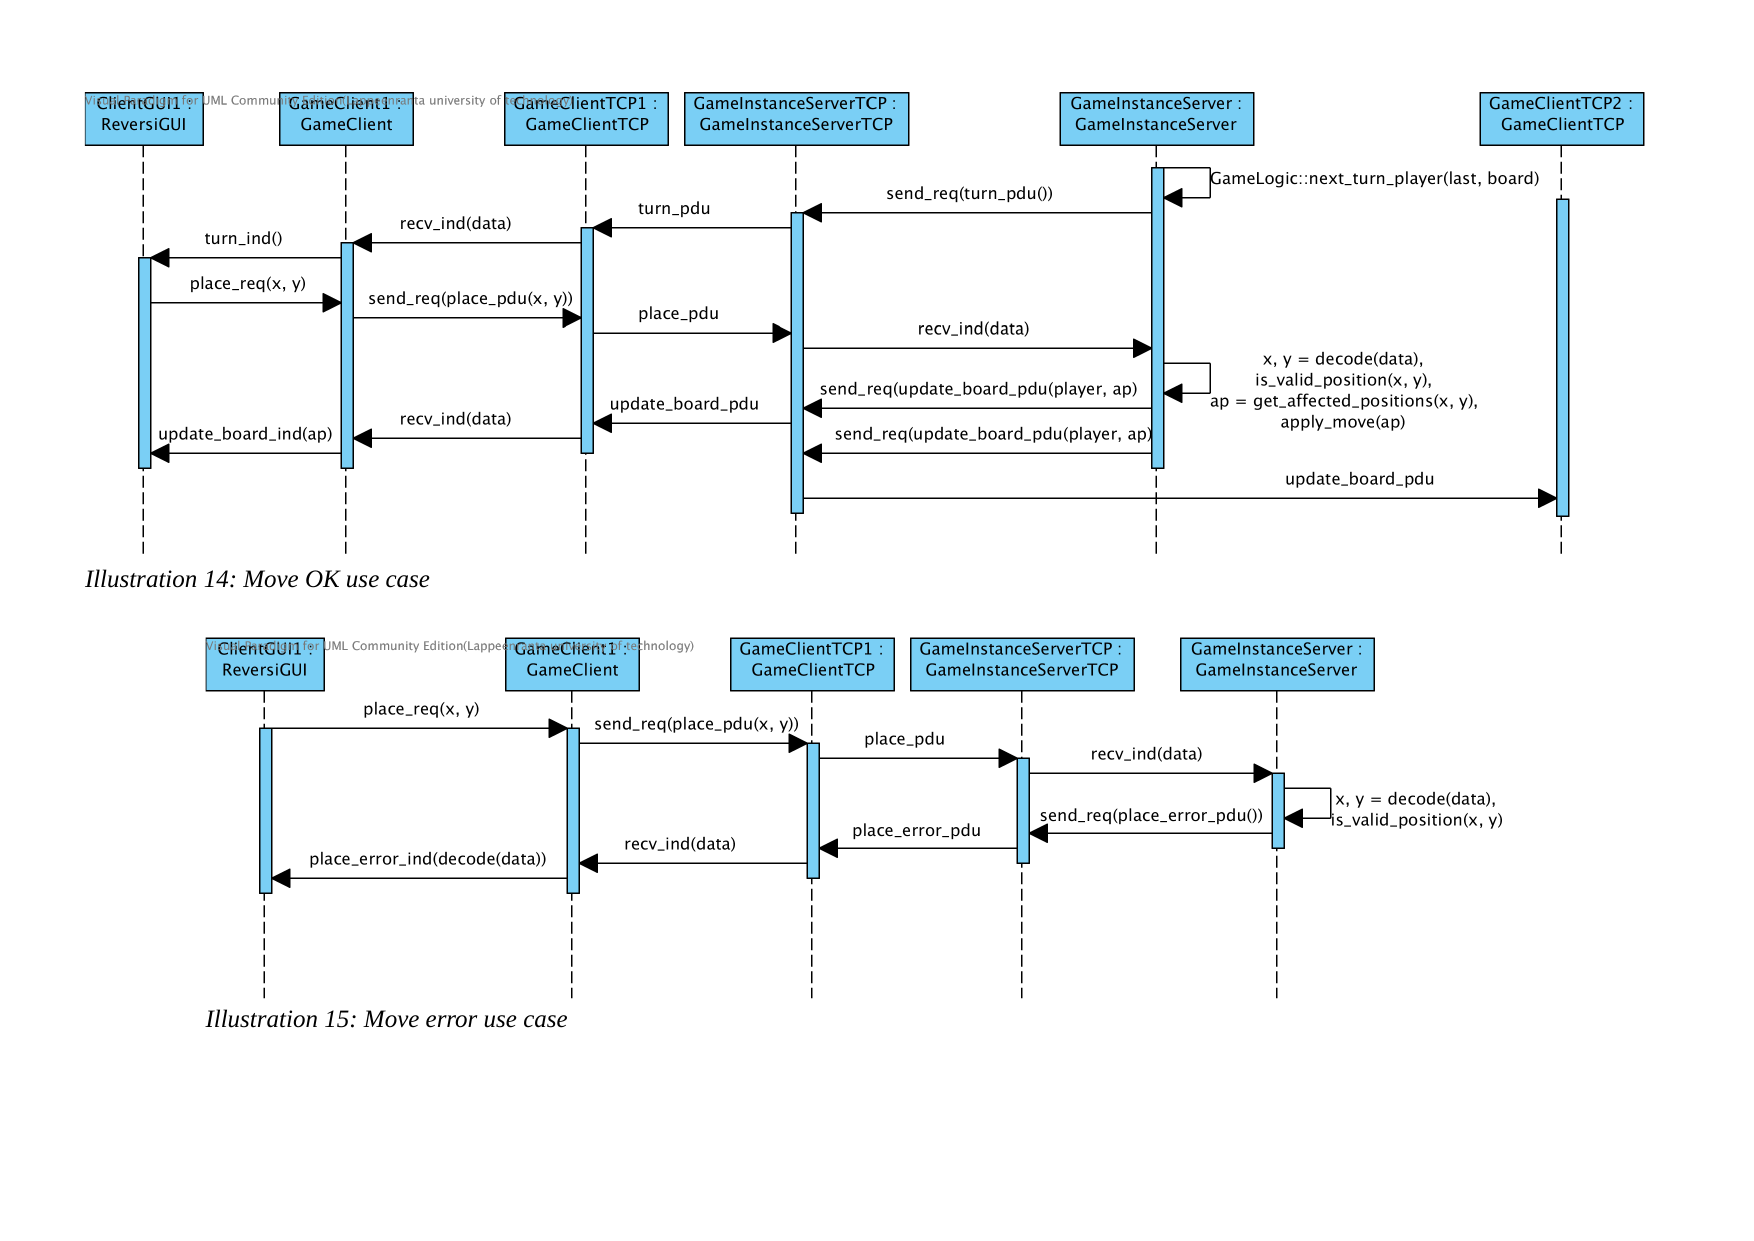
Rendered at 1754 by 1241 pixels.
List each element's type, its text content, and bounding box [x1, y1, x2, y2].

picture [84, 89, 1651, 564]
text Illustration 14: Move OK use case [85, 564, 1651, 592]
picture [205, 635, 1524, 1004]
text Illustration 15: Move error use case [205, 1004, 1524, 1033]
